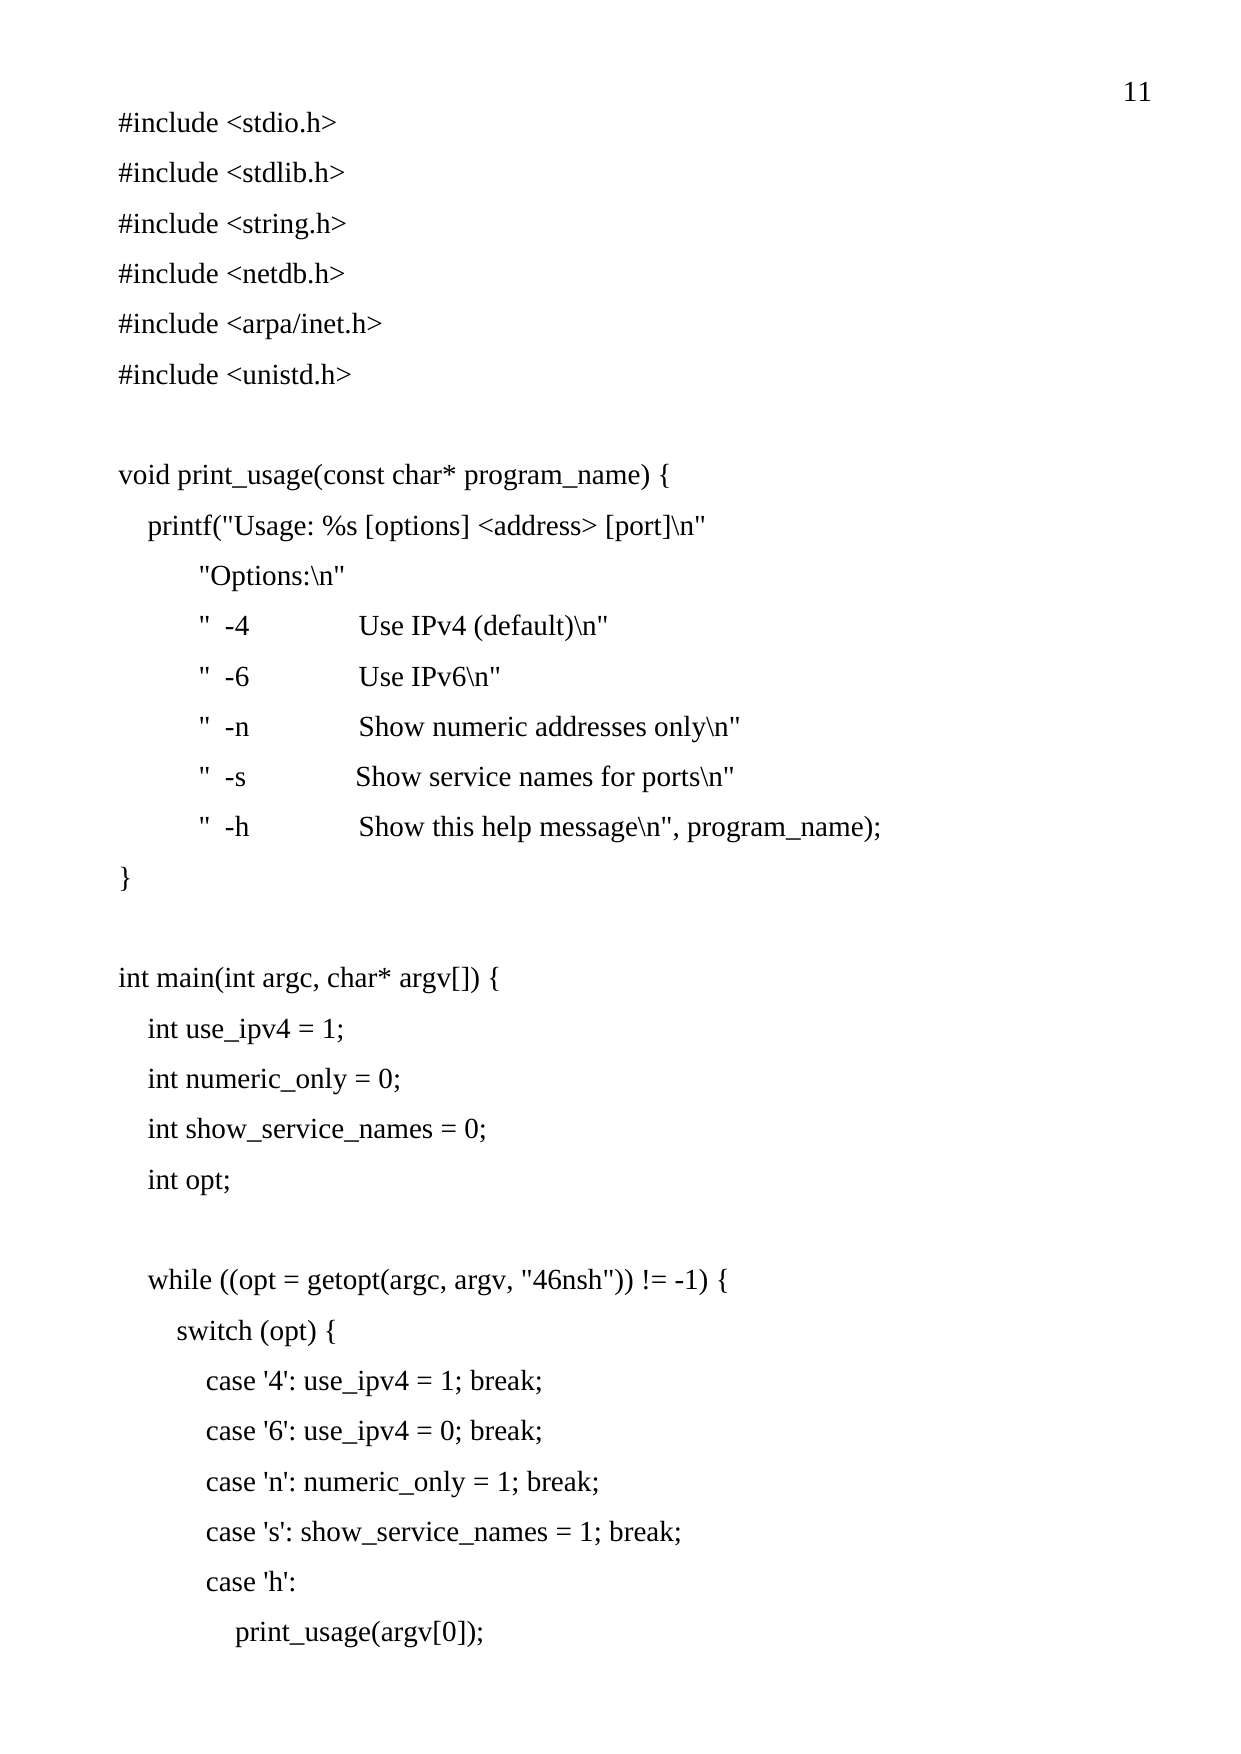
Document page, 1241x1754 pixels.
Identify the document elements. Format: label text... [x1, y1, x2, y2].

text " -4 Use IPv4 (default)\n" [118, 608, 1122, 642]
text int main(int argc, char* argv[]) { [118, 961, 1122, 994]
text "Options:\n" [118, 558, 1122, 592]
text switch (opt) { [118, 1313, 1122, 1346]
text case 's': show_service_names = 1; break; [118, 1514, 1122, 1547]
text #include <string.h> [118, 206, 1122, 239]
text #include <unistd.h> [118, 357, 1122, 390]
text int show_service_names = 0; [118, 1111, 1122, 1145]
text int use_ipv4 = 1; [118, 1011, 1122, 1044]
text " -h Show this help message\n", program_name); [118, 809, 1122, 843]
text " -6 Use IPv6\n" [118, 659, 1122, 692]
text #include <netdb.h> [118, 256, 1122, 290]
text case '4': use_ipv4 = 1; break; [118, 1363, 1122, 1397]
text #include <stdio.h> [118, 105, 1122, 139]
text int opt; [118, 1162, 1122, 1195]
text " -s Show service names for ports\n" [118, 759, 1122, 793]
text #include <stdlib.h> [118, 156, 1122, 189]
text } [118, 860, 1122, 893]
text void print_usage(const char* program_name) { [118, 457, 1122, 491]
text printf("Usage: %s [options] <address> [port]\n" [118, 508, 1122, 541]
text while ((opt = getopt(argc, argv, "46nsh")) != -1) { [118, 1262, 1122, 1296]
text #include <arpa/inet.h> [118, 306, 1122, 340]
text " -n Show numeric addresses only\n" [118, 709, 1122, 742]
text case '6': use_ipv4 = 0; break; [118, 1413, 1122, 1447]
text case 'n': numeric_only = 1; break; [118, 1464, 1122, 1497]
text print_usage(argv[0]); [118, 1614, 1122, 1648]
text int numeric_only = 0; [118, 1061, 1122, 1095]
text case 'h': [118, 1564, 1122, 1598]
